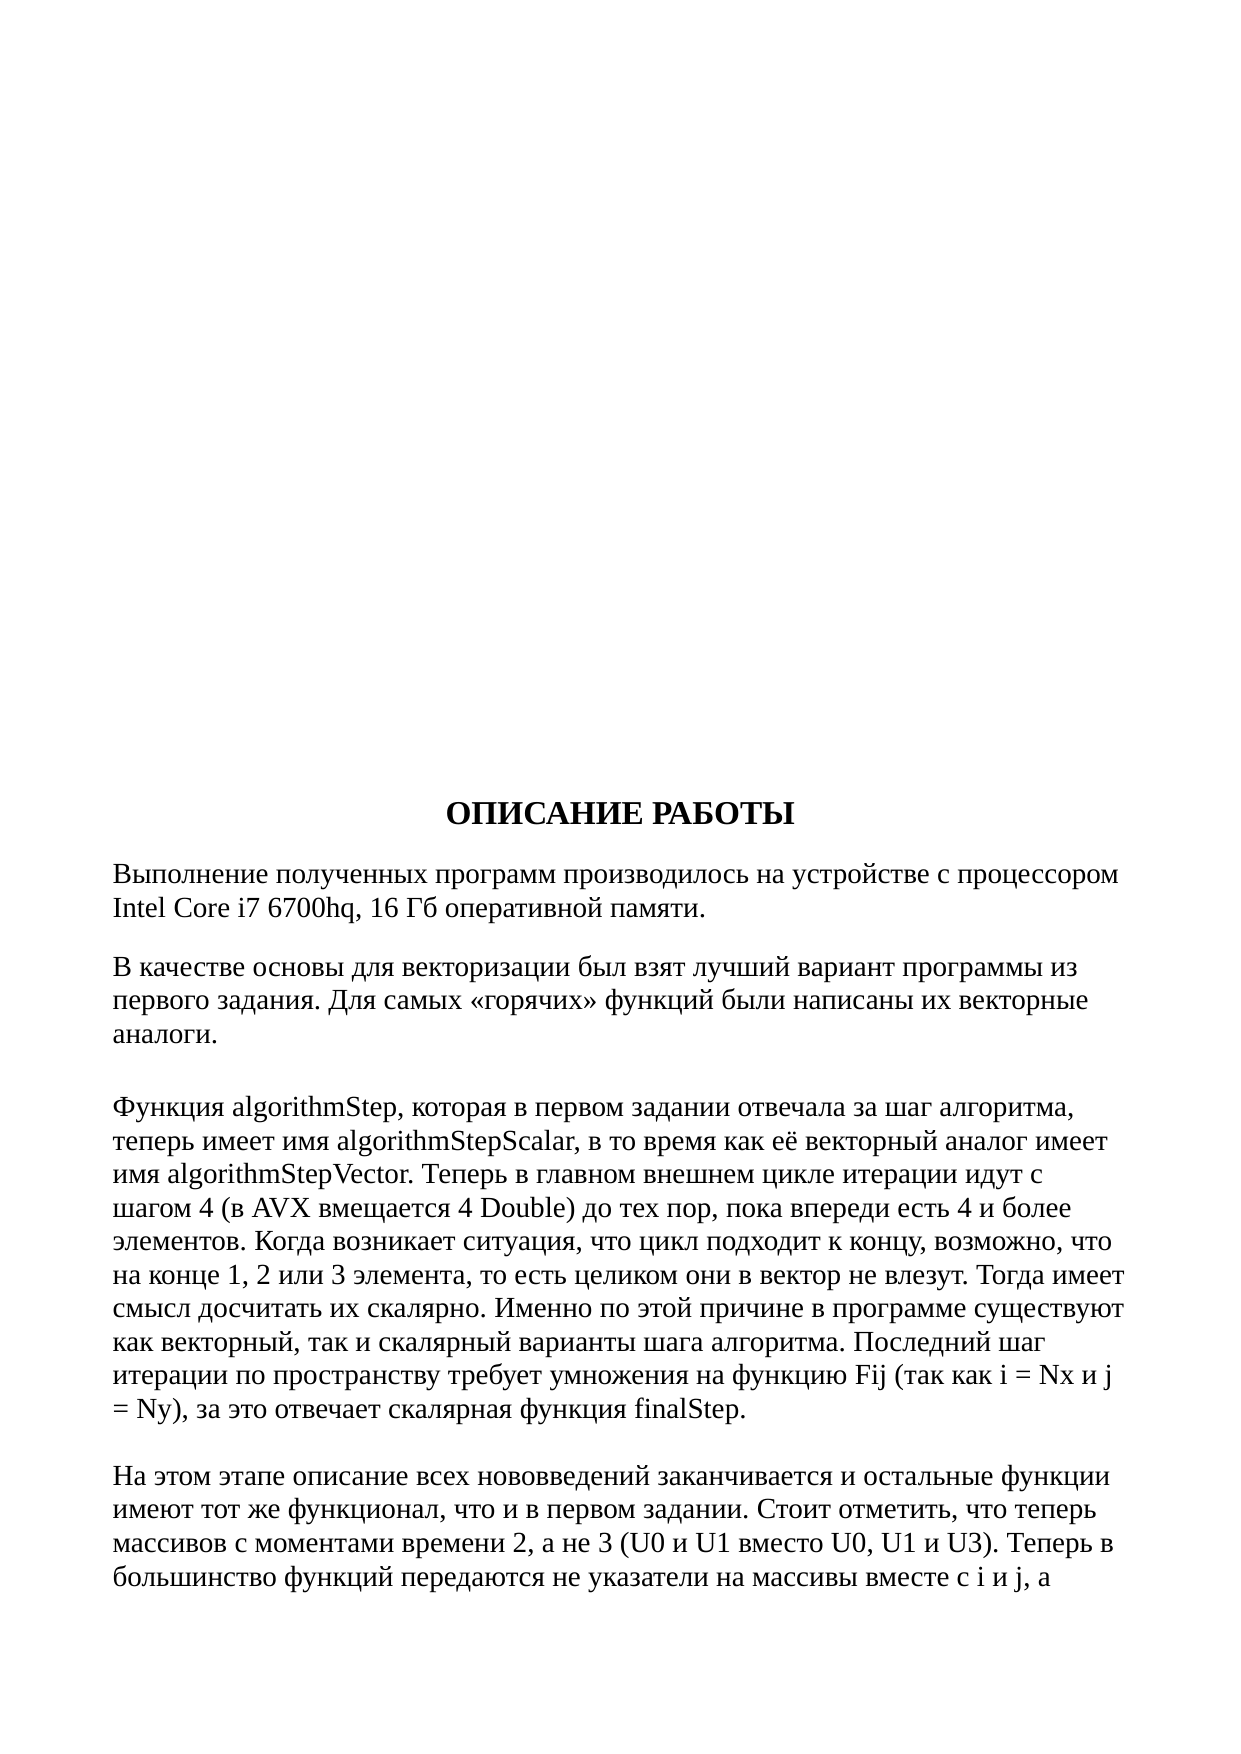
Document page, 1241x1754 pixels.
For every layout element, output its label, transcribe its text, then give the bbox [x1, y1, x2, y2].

text Функция algorithmStep, которая в первом задании отвечала за шаг алгоритма, теперь имеет имя algorithmStepScalar, в то время как её векторный аналог имеет имя algorithmStepVector. Теперь в главном внешнем цикле итерации идут с шагом 4 (в AVX вмещается 4 Double) до тех пор, пока впереди есть 4 и более элементов. Когда возникает ситуация, что цикл подходит к концу, возможно, что на конце 1, 2 или 3 элемента, то есть целиком они в вектор не влезут. Тогда имеет смысл досчитать их скалярно. Именно по этой причине в программе существуют как векторный, так и скалярный варианты шага алгоритма. Последний шаг итерации по пространству требует умножения на функцию Fij (так как i = Nx и j = Ny), за это отвечает скалярная функция finalStep. [112, 1089, 1128, 1424]
subtitle Выполнение полученных программ производилось на устройстве с процессором Intel Core i7 6700hq, 16 Гб оперативной памяти. [112, 857, 1128, 924]
text На этом этапе описание всех нововведений заканчивается и остальные функции имеют тот же функционал, что и в первом задании. Стоит отметить, что теперь массивов с моментами времени 2, а не 3 (U0 и U1 вместо U0, U1 и U3). Теперь в большинство функций передаются не указатели на массивы вместе с i и j, а [112, 1458, 1128, 1592]
subtitle ОПИСАНИЕ РАБОТЫ [112, 793, 1128, 832]
subtitle В качестве основы для векторизации был взят лучший вариант программы из первого задания. Для самых «горячих» функций были написаны их векторные аналоги. [112, 949, 1128, 1049]
